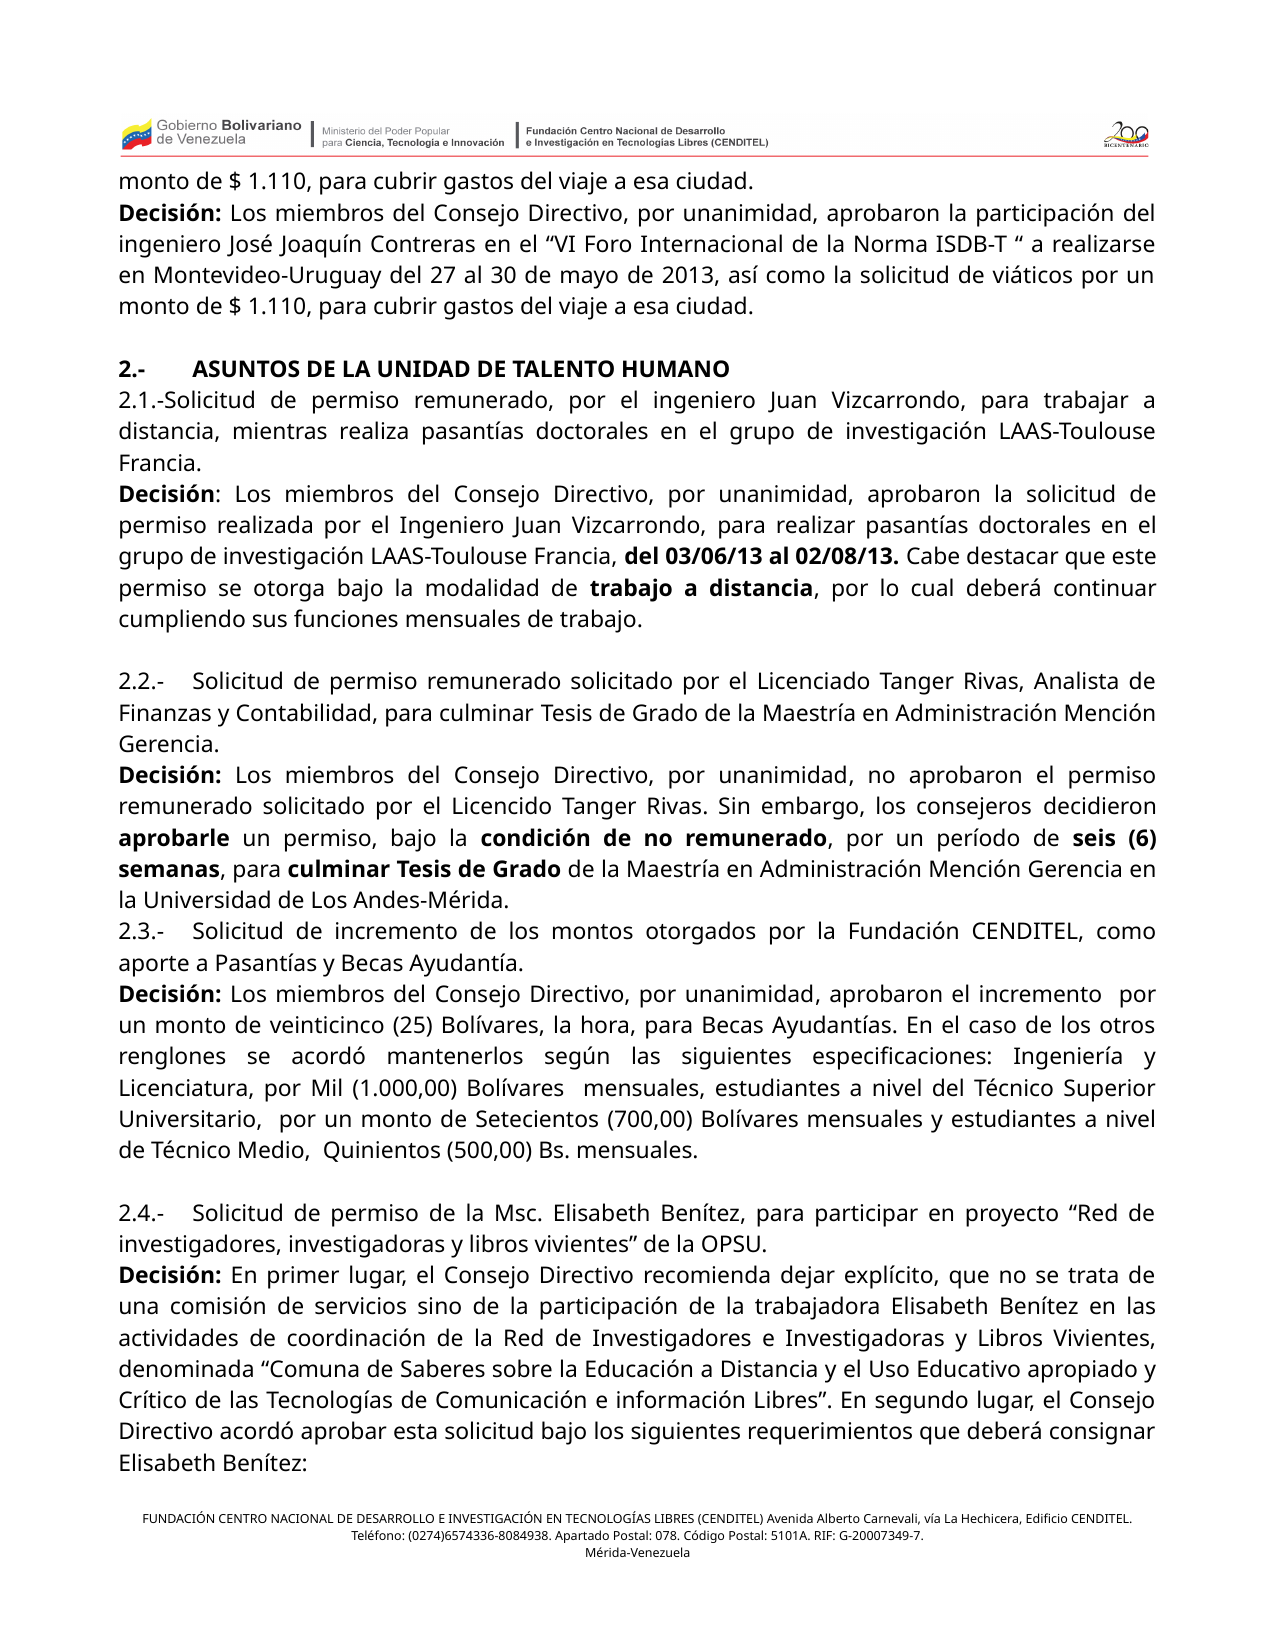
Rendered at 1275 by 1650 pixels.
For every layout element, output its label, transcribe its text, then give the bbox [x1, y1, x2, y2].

text Decisión: Los miembros del Consejo Directivo, por unanimidad, aprobaron la solicitud de permiso realizada por el Ingeniero Juan Vizcarrondo, para realizar pasantías doctorales en el grupo de investigación LAAS-Toulouse Francia, del 03/06/13 al 02/08/13. Cabe destacar que este permiso se otorga bajo la modalidad de trabajo a distancia, por lo cual deberá continuar cumpliendo sus funciones mensuales de trabajo. [118, 478, 1157, 634]
text Decisión: Los miembros del Consejo Directivo, por unanimidad, no aprobaron el permiso remunerado solicitado por el Licencido Tanger Rivas. Sin embargo, los consejeros decidieron aprobarle un permiso, bajo la condición de no remunerado, por un período de seis (6) semanas, para culminar Tesis de Grado de la Maestría en Administración Mención Gerencia en la Universidad de Los Andes-Mérida. [118, 759, 1157, 915]
text 2.2.- Solicitud de permiso remunerado solicitado por el Licenciado Tanger Rivas, Analista de Finanzas y Contabilidad, para culminar Tesis de Grado de la Maestría en Administración Mención Gerencia. [118, 665, 1157, 759]
text 2.4.- Solicitud de permiso de la Msc. Elisabeth Benítez, para participar en proyecto “Red de investigadores, investigadoras y libros vivientes” de la OPSU. [118, 1197, 1157, 1259]
picture [120, 113, 1149, 157]
text 2.1.-Solicitud de permiso remunerado, por el ingeniero Juan Vizcarrondo, para trabajar a distancia, mientras realiza pasantías doctorales en el grupo de investigación LAAS-Toulouse Francia. [118, 384, 1157, 478]
text monto de $ 1.110, para cubrir gastos del viaje a esa ciudad. [118, 165, 1157, 197]
text Decisión: Los miembros del Consejo Directivo, por unanimidad, aprobaron la participación del ingeniero José Joaquín Contreras en el “VI Foro Internacional de la Norma ISDB-T “ a realizarse en Montevideo-Uruguay del 27 al 30 de mayo de 2013, así como la solicitud de viáticos por un monto de $ 1.110, para cubrir gastos del viaje a esa ciudad. [118, 197, 1157, 322]
text Decisión: En primer lugar, el Consejo Directivo recomienda dejar explícito, que no se trata de una comisión de servicios sino de la participación de la trabajadora Elisabeth Benítez en las actividades de coordinación de la Red de Investigadores e Investigadoras y Libros Vivientes, denominada “Comuna de Saberes sobre la Educación a Distancia y el Uso Educativo apropiado y Crítico de las Tecnologías de Comunicación e información Libres”. En segundo lugar, el Consejo Directivo acordó aprobar esta solicitud bajo los siguientes requerimientos que deberá consignar Elisabeth Benítez: [118, 1259, 1157, 1478]
text 2.3.- Solicitud de incremento de los montos otorgados por la Fundación CENDITEL, como aporte a Pasantías y Becas Ayudantía. [118, 915, 1157, 978]
text Decisión: Los miembros del Consejo Directivo, por unanimidad, aprobaron el incremento por un monto de veinticinco (25) Bolívares, la hora, para Becas Ayudantías. En el caso de los otros renglones se acordó mantenerlos según las siguientes especificaciones: Ingeniería y Licenciatura, por Mil (1.000,00) Bolívares mensuales, estudiantes a nivel del Técnico Superior Universitario, por un monto de Setecientos (700,00) Bolívares mensuales y estudiantes a nivel de Técnico Medio, Quinientos (500,00) Bs. mensuales. [118, 978, 1157, 1165]
text 2.- ASUNTOS DE LA UNIDAD DE TALENTO HUMANO [118, 353, 1157, 384]
